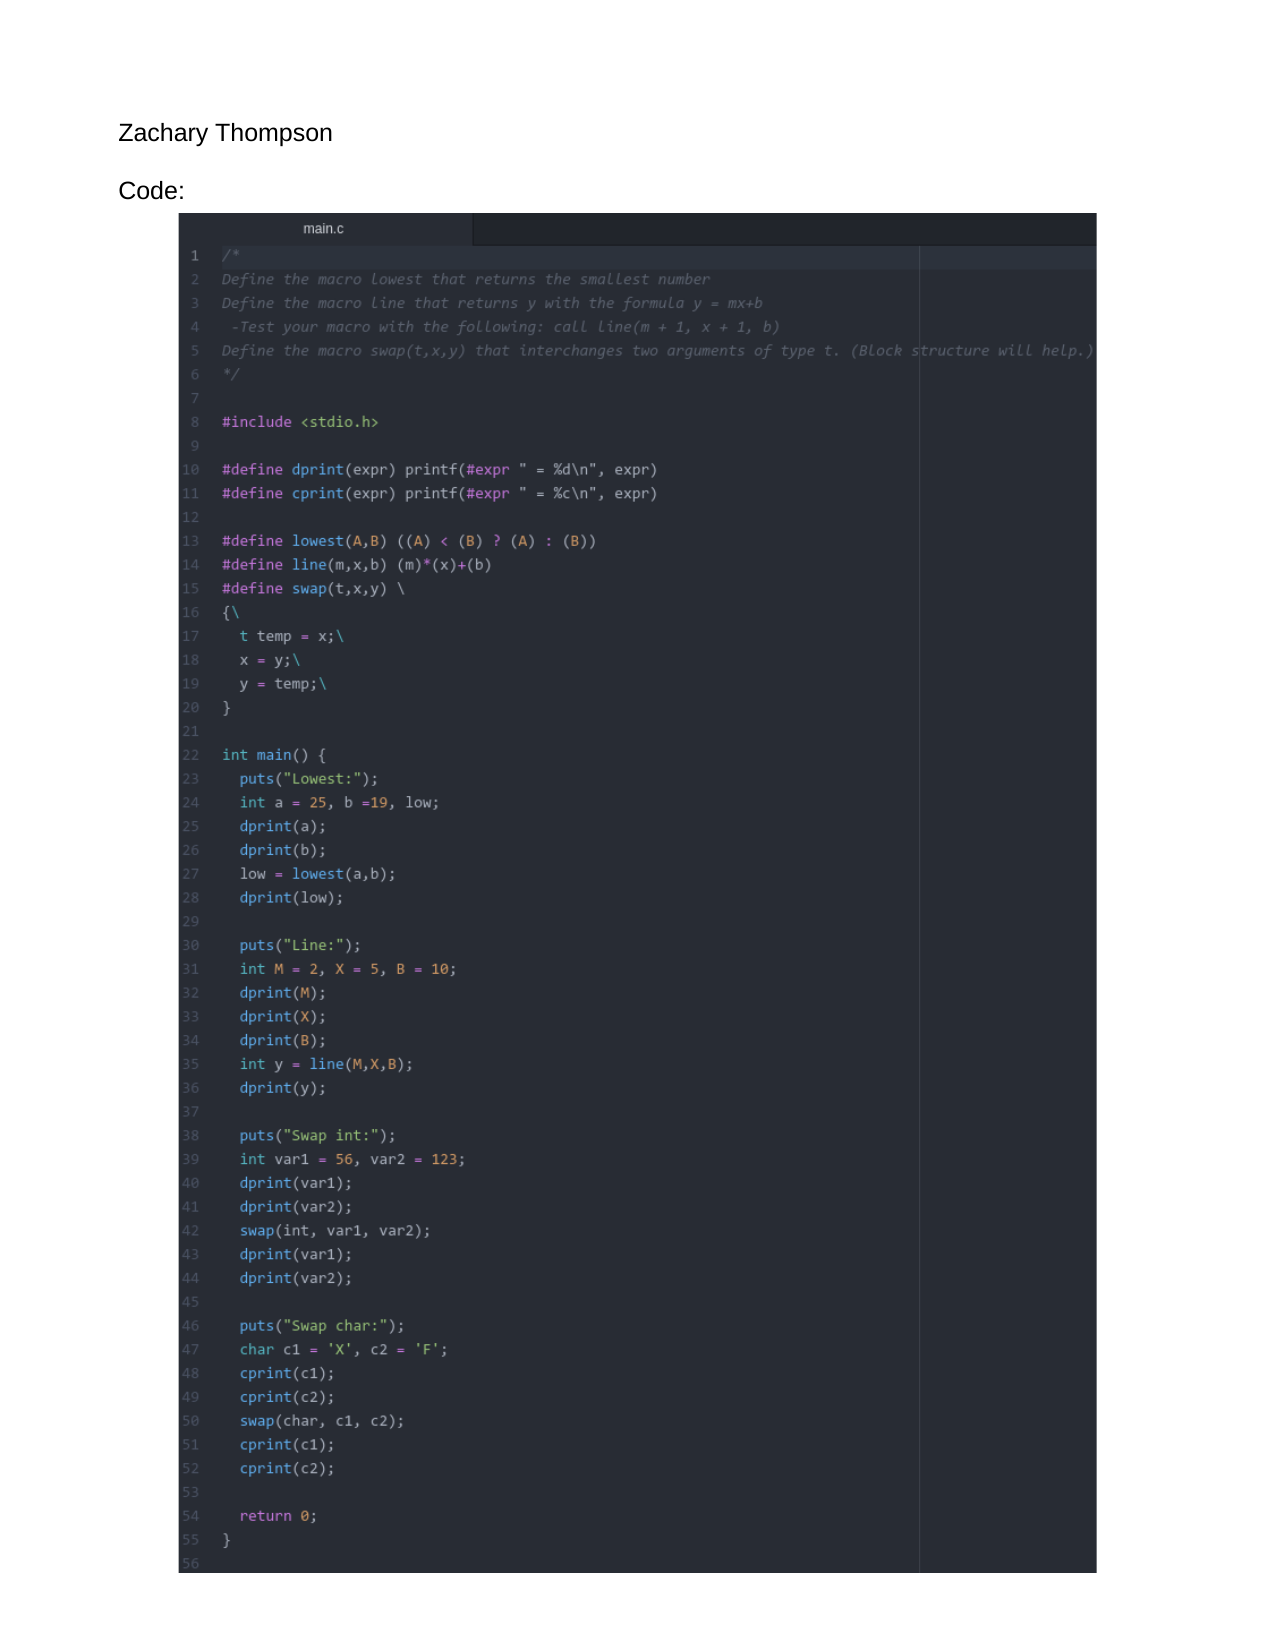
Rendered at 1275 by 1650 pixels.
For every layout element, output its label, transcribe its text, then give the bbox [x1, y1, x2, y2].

picture [178, 213, 1097, 1573]
text Code: [118, 176, 1157, 204]
text Zachary Thompson [118, 118, 1157, 147]
